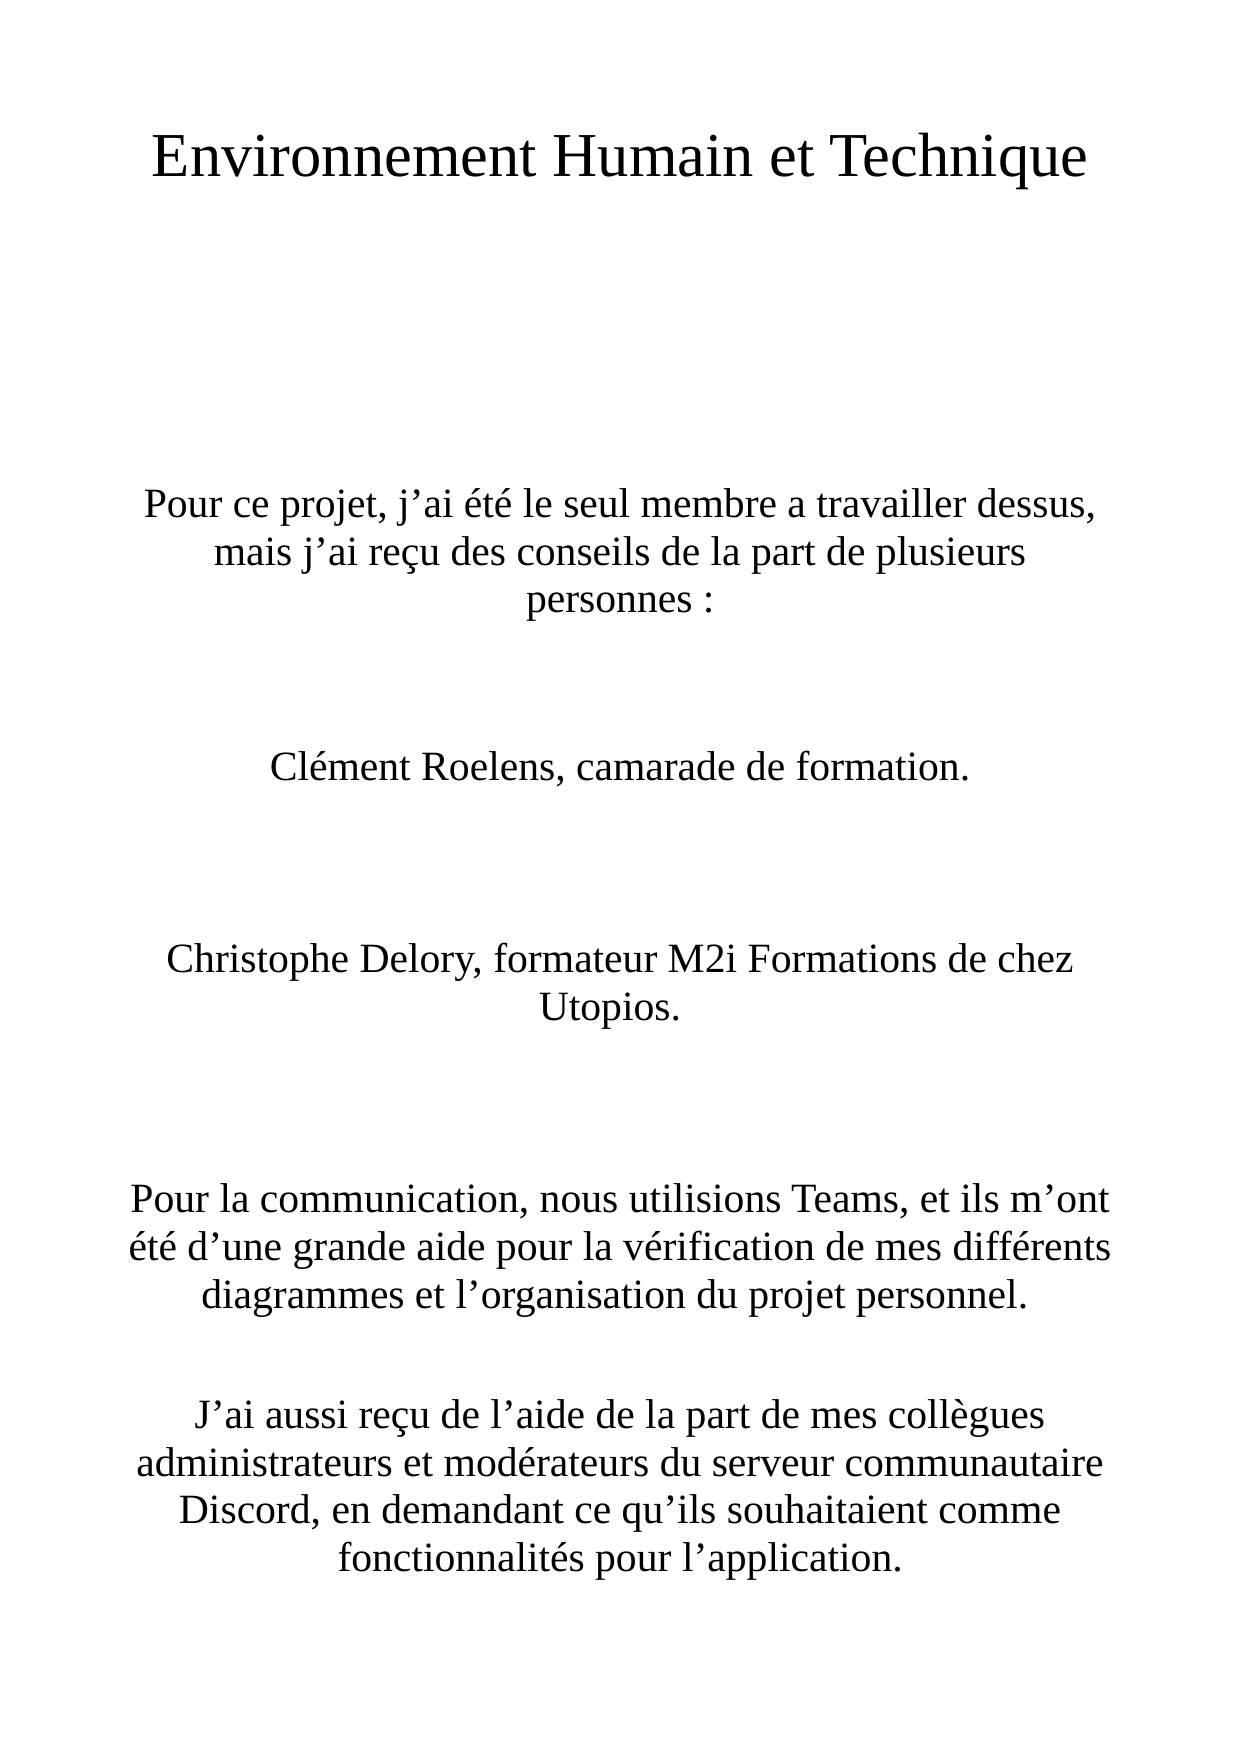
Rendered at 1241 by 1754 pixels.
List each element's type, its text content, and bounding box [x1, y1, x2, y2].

text Pour la communication, nous utilisions Teams, et ils m’ont été d’une grande aide pour la vérification de mes différents diagrammes et l’organisation du projet personnel. [118, 1173, 1122, 1317]
text Clément Roelens, camarade de formation. [118, 694, 1122, 789]
text Pour ce projet, j’ai été le seul membre a travailler dessus, mais j’ai reçu des conseils de la part de plusieurs personnes : [118, 478, 1122, 694]
text Environnement Humain et Technique [118, 118, 1122, 190]
text J’ai aussi reçu de l’aide de la part de mes collègues administrateurs et modérateurs du serveur communautaire Discord, en demandant ce qu’ils souhaitaient comme fonctionnalités pour l’application. [118, 1389, 1122, 1581]
text Christophe Delory, formateur M2i Formations de chez Utopios. [118, 933, 1122, 1029]
